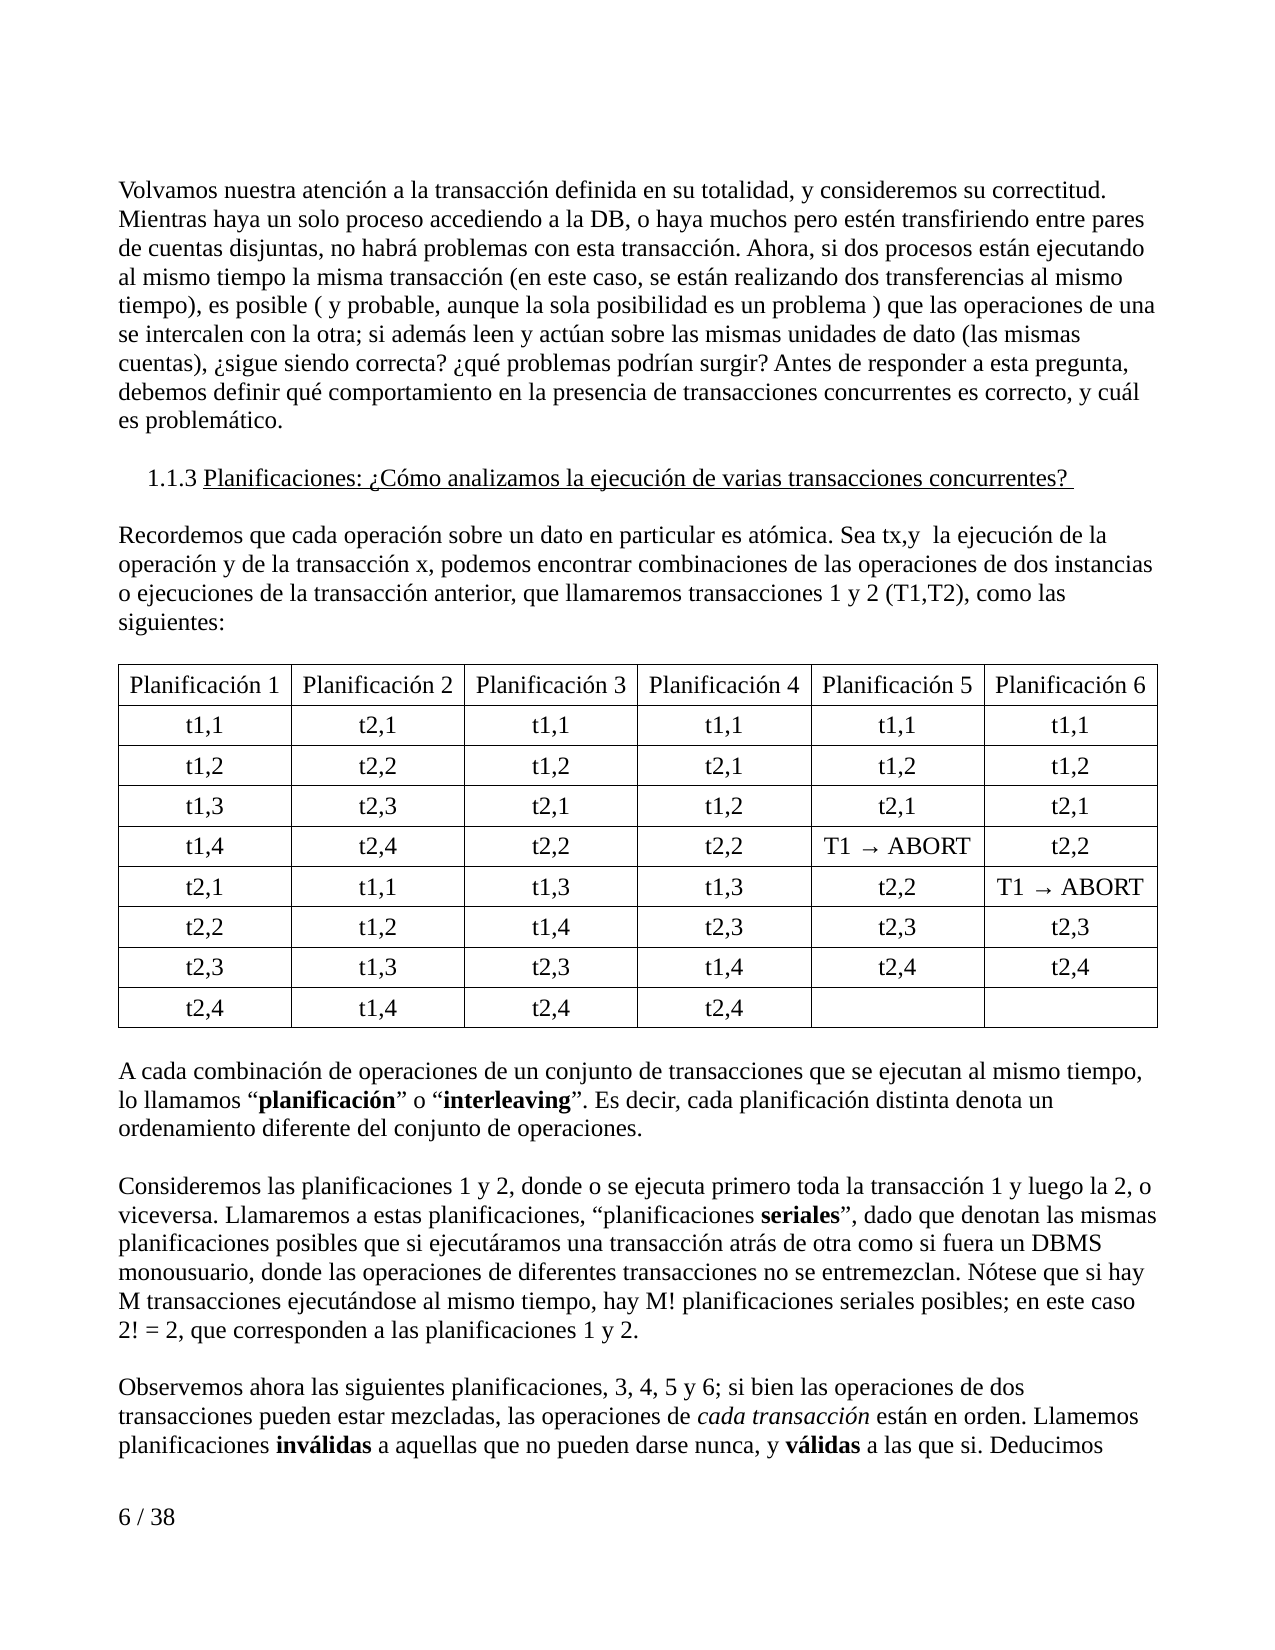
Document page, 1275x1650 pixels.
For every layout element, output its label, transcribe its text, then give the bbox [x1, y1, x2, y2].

table_cell t2,3 [638, 907, 811, 947]
table_header Planificación 1 [119, 665, 291, 705]
text A cada combinación de operaciones de un conjunto de transacciones que se ejecutan al mismo tiempo, lo llamamos “planificación” o “interleaving”. Es decir, cada planificación distinta denota un ordenamiento diferente del conjunto de operaciones. [118, 1056, 1157, 1142]
table_cell t1,2 [812, 746, 984, 785]
table_cell t1,1 [985, 706, 1157, 745]
table_cell t2,2 [119, 907, 291, 947]
table_cell t2,2 [292, 746, 464, 785]
table_header Planificación 6 [985, 665, 1157, 705]
table_cell t1,1 [465, 706, 637, 745]
table_cell t2,2 [812, 867, 984, 906]
table_cell t2,3 [119, 948, 291, 987]
text Consideremos las planificaciones 1 y 2, donde o se ejecuta primero toda la transacción 1 y luego la 2, o viceversa. Llamaremos a estas planificaciones, “planificaciones seriales”, dado que denotan las mismas planificaciones posibles que si ejecutáramos una transacción atrás de otra como si fuera un DBMS monousuario, donde las operaciones de diferentes transacciones no se entremezclan. Nótese que si hay M transacciones ejecutándose al mismo tiempo, hay M! planificaciones seriales posibles; en este caso 2! = 2, que corresponden a las planificaciones 1 y 2. [118, 1171, 1157, 1343]
table_cell t2,4 [292, 827, 464, 866]
table_cell t2,3 [985, 907, 1157, 947]
table_cell t2,1 [812, 786, 984, 826]
table_cell t2,4 [985, 948, 1157, 987]
table_cell T1 → ABORT [985, 867, 1157, 906]
table_cell t1,1 [119, 706, 291, 745]
list Planificaciones: ¿Cómo analizamos la ejecución de varias transacciones concurrentes? [141, 463, 1157, 492]
table_cell t1,3 [292, 948, 464, 987]
table_cell t2,1 [292, 706, 464, 745]
table_cell t2,4 [119, 988, 291, 1027]
table_cell t1,2 [119, 746, 291, 785]
table_cell t1,2 [985, 746, 1157, 785]
text Recordemos que cada operación sobre un dato en particular es atómica. Sea tx,y la ejecución de la operación y de la transacción x, podemos encontrar combinaciones de las operaciones de dos instancias o ejecuciones de la transacción anterior, que llamaremos transacciones 1 y 2 (T1,T2), como las siguientes: [118, 521, 1157, 636]
table_header Planificación 5 [812, 665, 984, 705]
table_cell t2,3 [812, 907, 984, 947]
table_cell t2,2 [638, 827, 811, 866]
table_cell t2,3 [292, 786, 464, 826]
table_cell t2,3 [465, 948, 637, 987]
table_cell t2,1 [985, 786, 1157, 826]
table_cell t1,4 [638, 948, 811, 987]
table_cell t1,4 [465, 907, 637, 947]
table_cell T1 → ABORT [812, 827, 984, 866]
table_header Planificación 2 [292, 665, 464, 705]
table_cell t1,1 [638, 706, 811, 745]
table_cell t2,4 [812, 948, 984, 987]
table_cell t1,3 [638, 867, 811, 906]
table_header Planificación 4 [638, 665, 811, 705]
text Observemos ahora las siguientes planificaciones, 3, 4, 5 y 6; si bien las operaciones de dos transacciones pueden estar mezcladas, las operaciones de cada transacción están en orden. Llamemos planificaciones inválidas a aquellas que no pueden darse nunca, y válidas a las que si. Deducimos [118, 1372, 1157, 1458]
table_cell t1,4 [292, 988, 464, 1027]
table_cell t1,2 [465, 746, 637, 785]
table_cell t2,1 [119, 867, 291, 906]
table_cell t1,1 [292, 867, 464, 906]
table_cell t2,1 [465, 786, 637, 826]
table_cell t1,4 [119, 827, 291, 866]
table_cell t1,1 [812, 706, 984, 745]
table_cell t2,4 [465, 988, 637, 1027]
table_cell t2,1 [638, 746, 811, 785]
table_cell [812, 988, 984, 1027]
table_cell t2,4 [638, 988, 811, 1027]
text Volvamos nuestra atención a la transacción definida en su totalidad, y consideremos su correctitud. Mientras haya un solo proceso accediendo a la DB, o haya muchos pero estén transfiriendo entre pares de cuentas disjuntas, no habrá problemas con esta transacción. Ahora, si dos procesos están ejecutando al mismo tiempo la misma transacción (en este caso, se están realizando dos transferencias al mismo tiempo), es posible ( y probable, aunque la sola posibilidad es un problema ) que las operaciones de una se intercalen con la otra; si además leen y actúan sobre las mismas unidades de dato (las mismas cuentas), ¿sigue siendo correcta? ¿qué problemas podrían surgir? Antes de responder a esta pregunta, debemos definir qué comportamiento en la presencia de transacciones concurrentes es correcto, y cuál es problemático. [118, 176, 1157, 434]
table_cell t1,3 [119, 786, 291, 826]
table_cell t1,3 [465, 867, 637, 906]
table_header Planificación 3 [465, 665, 637, 705]
table_cell t1,2 [638, 786, 811, 826]
table_cell [985, 988, 1157, 1027]
table_cell t1,2 [292, 907, 464, 947]
table_cell t2,2 [465, 827, 637, 866]
table_cell t2,2 [985, 827, 1157, 866]
